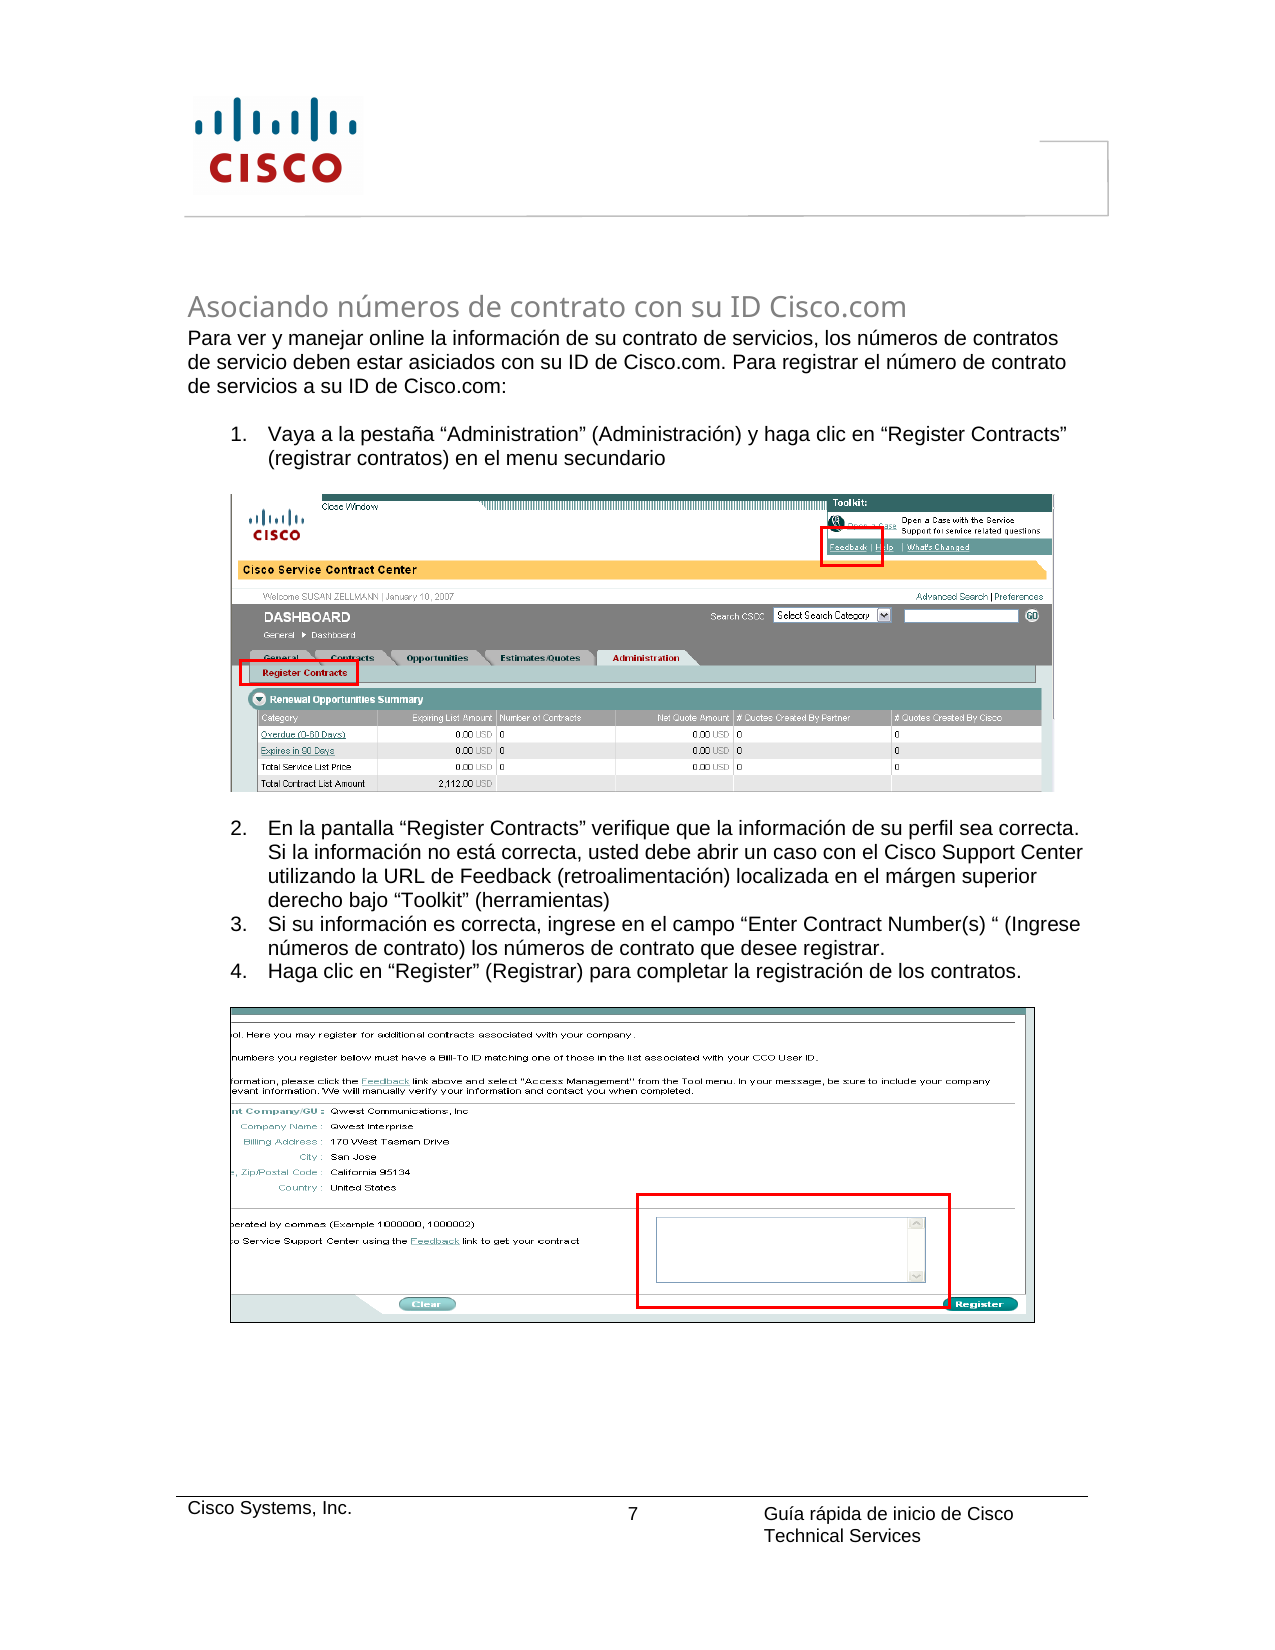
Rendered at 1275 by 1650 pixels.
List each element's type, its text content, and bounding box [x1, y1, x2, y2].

text Asociando números de contrato con su ID Cisco.com [187, 287, 1087, 326]
picture [192, 96, 364, 195]
picture [230, 494, 1055, 792]
list Haga clic en “Register” (Registrar) para completar la registración de los contratos. [230, 959, 1087, 983]
picture [231, 1008, 1034, 1322]
text Para ver y manejar online la información de su contrato de servicios, los números de contratos de servicio deben estar asiciados con su ID de Cisco.com. Para registrar el número de contrato de servicios a su ID de Cisco.com: [187, 326, 1087, 398]
list Vaya a la pestaña “Administration” (Administración) y haga clic en “Register Contracts” (registrar contratos) en el menu secundario [230, 422, 1087, 470]
list Si su información es correcta, ingrese en el campo “Enter Contract Number(s) “ (Ingrese números de contrato) los números de contrato que desee registrar. [230, 911, 1087, 959]
list En la pantalla “Register Contracts” verifique que la información de su perfil sea correcta. Si la información no está correcta, usted debe abrir un caso con el Cisco Support Center utilizando la URL de Feedback (retroalimentación) localizada en el márgen superior derecho bajo “Toolkit” (herramientas) [230, 816, 1087, 911]
